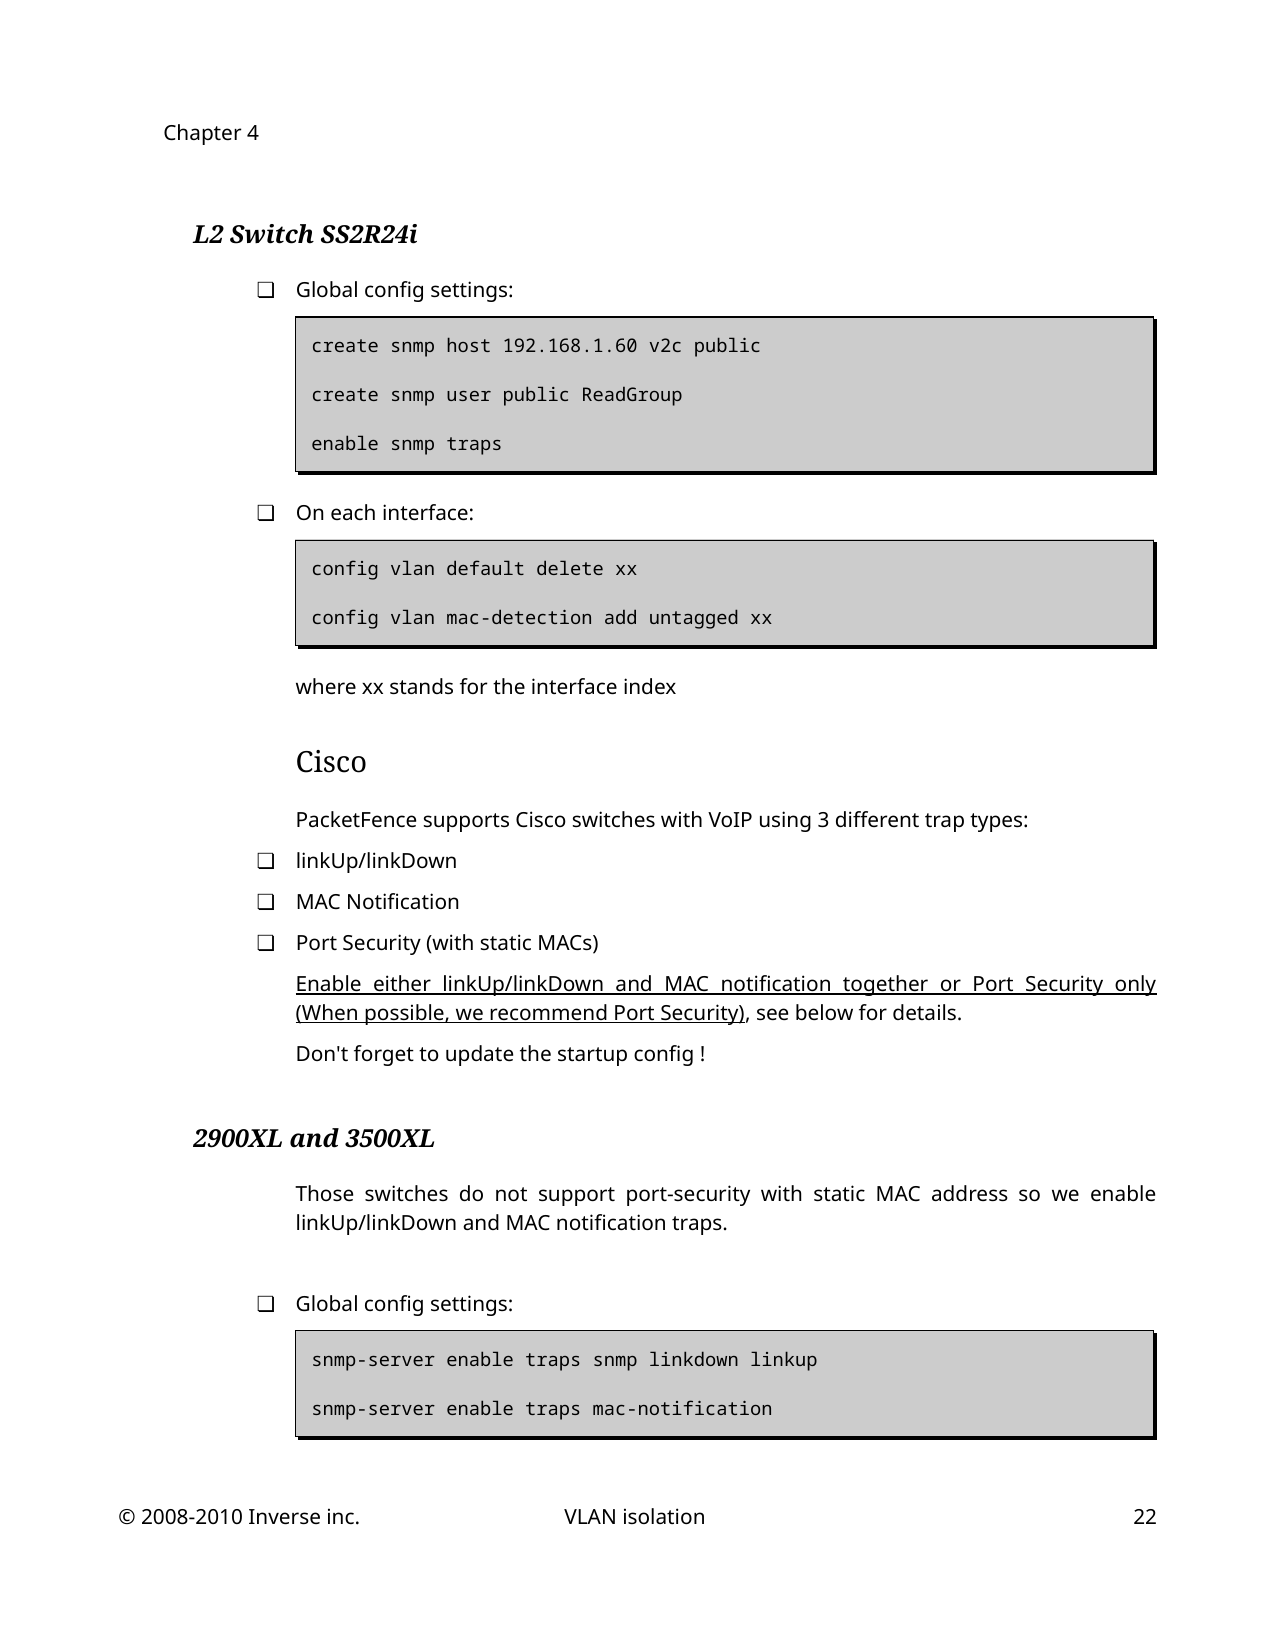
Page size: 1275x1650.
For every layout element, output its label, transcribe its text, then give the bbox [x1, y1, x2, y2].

subtitle L2 Switch SS2R24i [156, 217, 1157, 251]
text config vlan default delete xx [296, 541, 1153, 581]
text create snmp user public ReadGroup [296, 366, 1153, 407]
text config vlan mac-detection add untagged xx [296, 589, 1153, 645]
text enable snmp traps [296, 415, 1153, 471]
text snmp-server enable traps snmp linkdown linkup [296, 1331, 1153, 1372]
text Don't forget to update the startup config ! [295, 1039, 1157, 1067]
text snmp-server enable traps mac-notification [296, 1379, 1153, 1436]
list ❏ Global config settings: [256, 276, 1157, 304]
text Enable either linkUp/linkDown and MAC notification together or Port Security only [295, 969, 1157, 993]
list ❏ MAC Notification [256, 887, 1157, 916]
subtitle Cisco [295, 741, 1157, 781]
text where xx stands for the interface index [295, 672, 1157, 701]
list ❏ Global config settings: [256, 1289, 1157, 1318]
text Those switches do not support port-security with static MAC address so we enable linkUp/linkDown and MAC notification traps. [295, 1179, 1157, 1236]
list ❏ Port Security (with static MACs) [256, 928, 1157, 957]
text PacketFence supports Cisco switches with VoIP using 3 different trap types: [295, 806, 1157, 834]
list ❏ On each interface: [256, 498, 1157, 527]
subtitle 2900XL and 3500XL [156, 1121, 1157, 1154]
list ❏ linkUp/linkDown [256, 847, 1157, 875]
text (When possible, we recommend Port Security), see below for details. [295, 994, 1157, 1026]
text create snmp host 192.168.1.60 v2c public [296, 318, 1153, 358]
